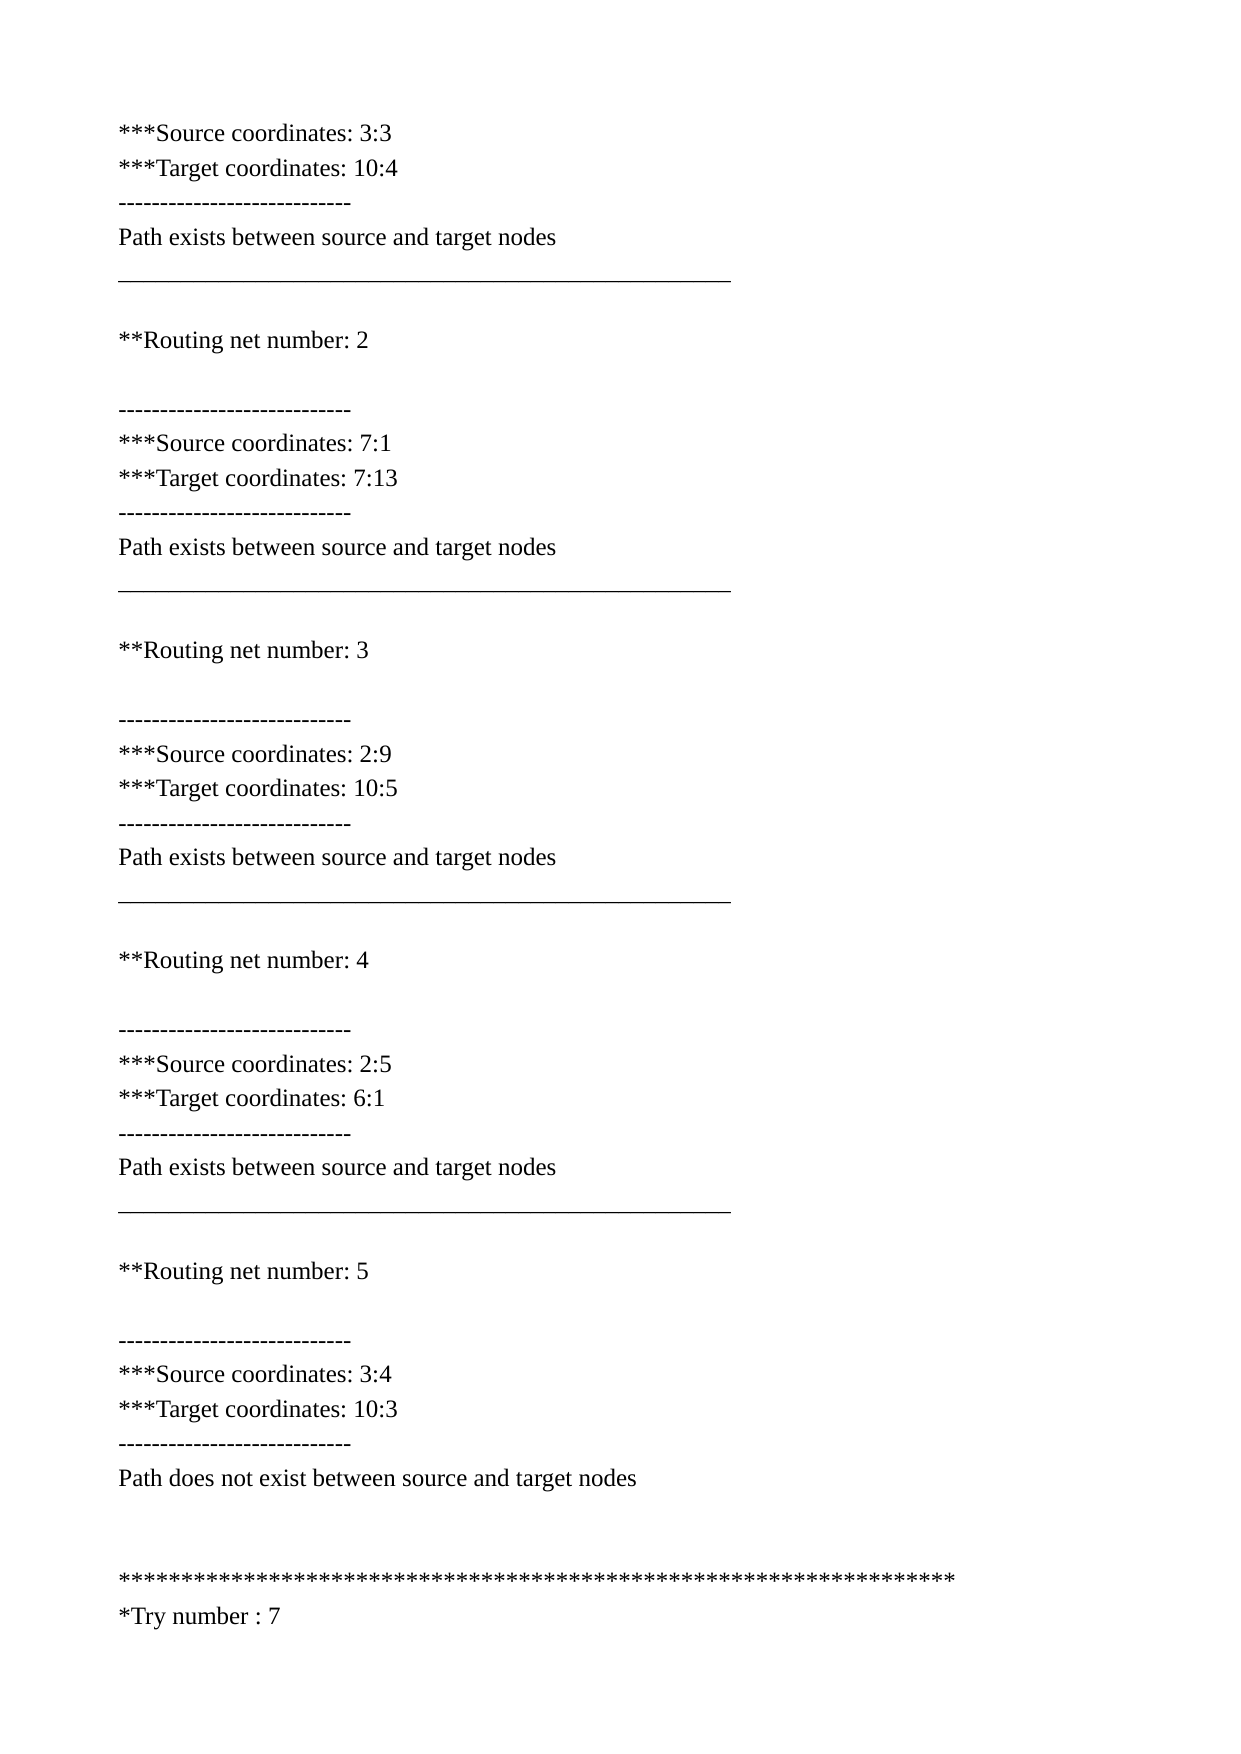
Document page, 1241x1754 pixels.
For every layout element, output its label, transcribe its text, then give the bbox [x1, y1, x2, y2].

text _________________________________________________ [118, 566, 1122, 595]
text ---------------------------- [118, 1014, 1122, 1043]
text **Routing net number: 3 [118, 635, 1122, 664]
text **Routing net number: 2 [118, 325, 1122, 354]
text _________________________________________________ [118, 1187, 1122, 1216]
text *Try number : 7 [118, 1601, 1122, 1629]
text ***Source coordinates: 7:1 [118, 428, 1122, 457]
text Path does not exist between source and target nodes [118, 1463, 1122, 1492]
text ---------------------------- [118, 1118, 1122, 1147]
text ***Target coordinates: 10:3 [118, 1394, 1122, 1423]
text ***Target coordinates: 6:1 [118, 1083, 1122, 1112]
text Path exists between source and target nodes [118, 1152, 1122, 1181]
text **Routing net number: 4 [118, 946, 1122, 974]
text ***Target coordinates: 7:13 [118, 463, 1122, 492]
text ***Source coordinates: 3:3 [118, 118, 1122, 147]
text ---------------------------- [118, 394, 1122, 423]
text ---------------------------- [118, 1428, 1122, 1457]
text ---------------------------- [118, 187, 1122, 216]
text ***Target coordinates: 10:5 [118, 773, 1122, 802]
text Path exists between source and target nodes [118, 532, 1122, 561]
text ---------------------------- [118, 497, 1122, 526]
text _________________________________________________ [118, 877, 1122, 905]
text Path exists between source and target nodes [118, 842, 1122, 871]
text **Routing net number: 5 [118, 1256, 1122, 1285]
text ***Target coordinates: 10:4 [118, 153, 1122, 181]
text ---------------------------- [118, 704, 1122, 733]
text ***Source coordinates: 2:9 [118, 739, 1122, 767]
text ***Source coordinates: 3:4 [118, 1359, 1122, 1388]
text ***Source coordinates: 2:5 [118, 1049, 1122, 1078]
text ---------------------------- [118, 1325, 1122, 1354]
text ---------------------------- [118, 808, 1122, 836]
text _________________________________________________ [118, 256, 1122, 285]
text ******************************************************************* [118, 1566, 1122, 1595]
text Path exists between source and target nodes [118, 222, 1122, 250]
